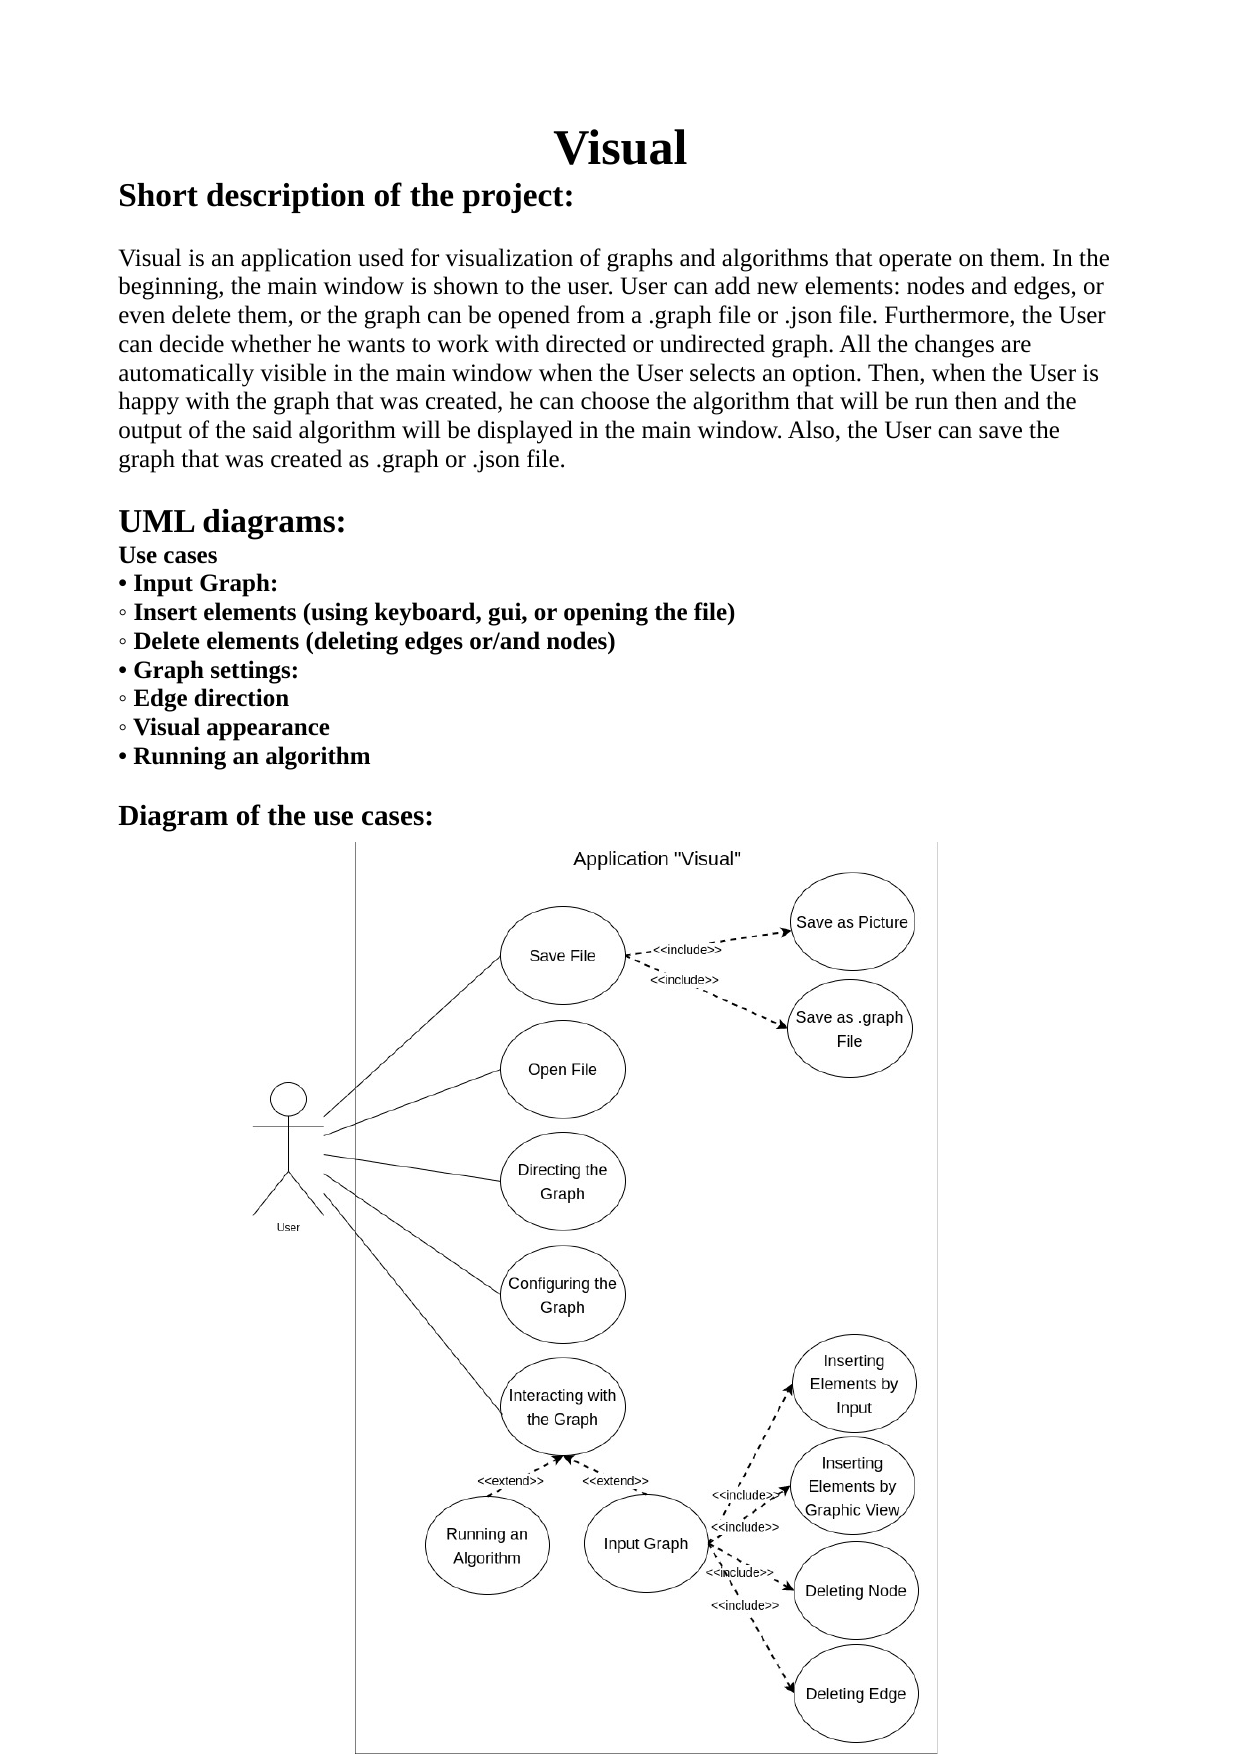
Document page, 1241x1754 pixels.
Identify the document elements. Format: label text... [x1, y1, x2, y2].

text UML diagrams: [118, 501, 1122, 540]
picture [252, 842, 938, 1754]
text Use cases • Input Graph: ◦ Insert elements (using keyboard, gui, or opening the file) ◦ Delete elements (deleting edges or/and nodes) • Graph settings: ◦ Edge direction ◦ Visual appearance • Running an algorithm [118, 540, 1122, 770]
text Visual is an application used for visualization of graphs and algorithms that operate on them. In the beginning, the main window is shown to the user. User can add new elements: nodes and edges, or even delete them, or the graph can be opened from a .graph file or .json file. Furthermore, the User can decide whether he wants to work with directed or undirected graph. All the changes are automatically visible in the main window when the User selects an option. Then, when the User is happy with the graph that was created, he can choose the algorithm that will be run then and the output of the said algorithm will be displayed in the main window. Also, the User can save the graph that was created as .graph or .json file. [118, 243, 1122, 473]
text Diagram of the use cases: [118, 798, 1122, 832]
text Short description of the project: [118, 176, 1122, 214]
text Visual [118, 118, 1122, 176]
